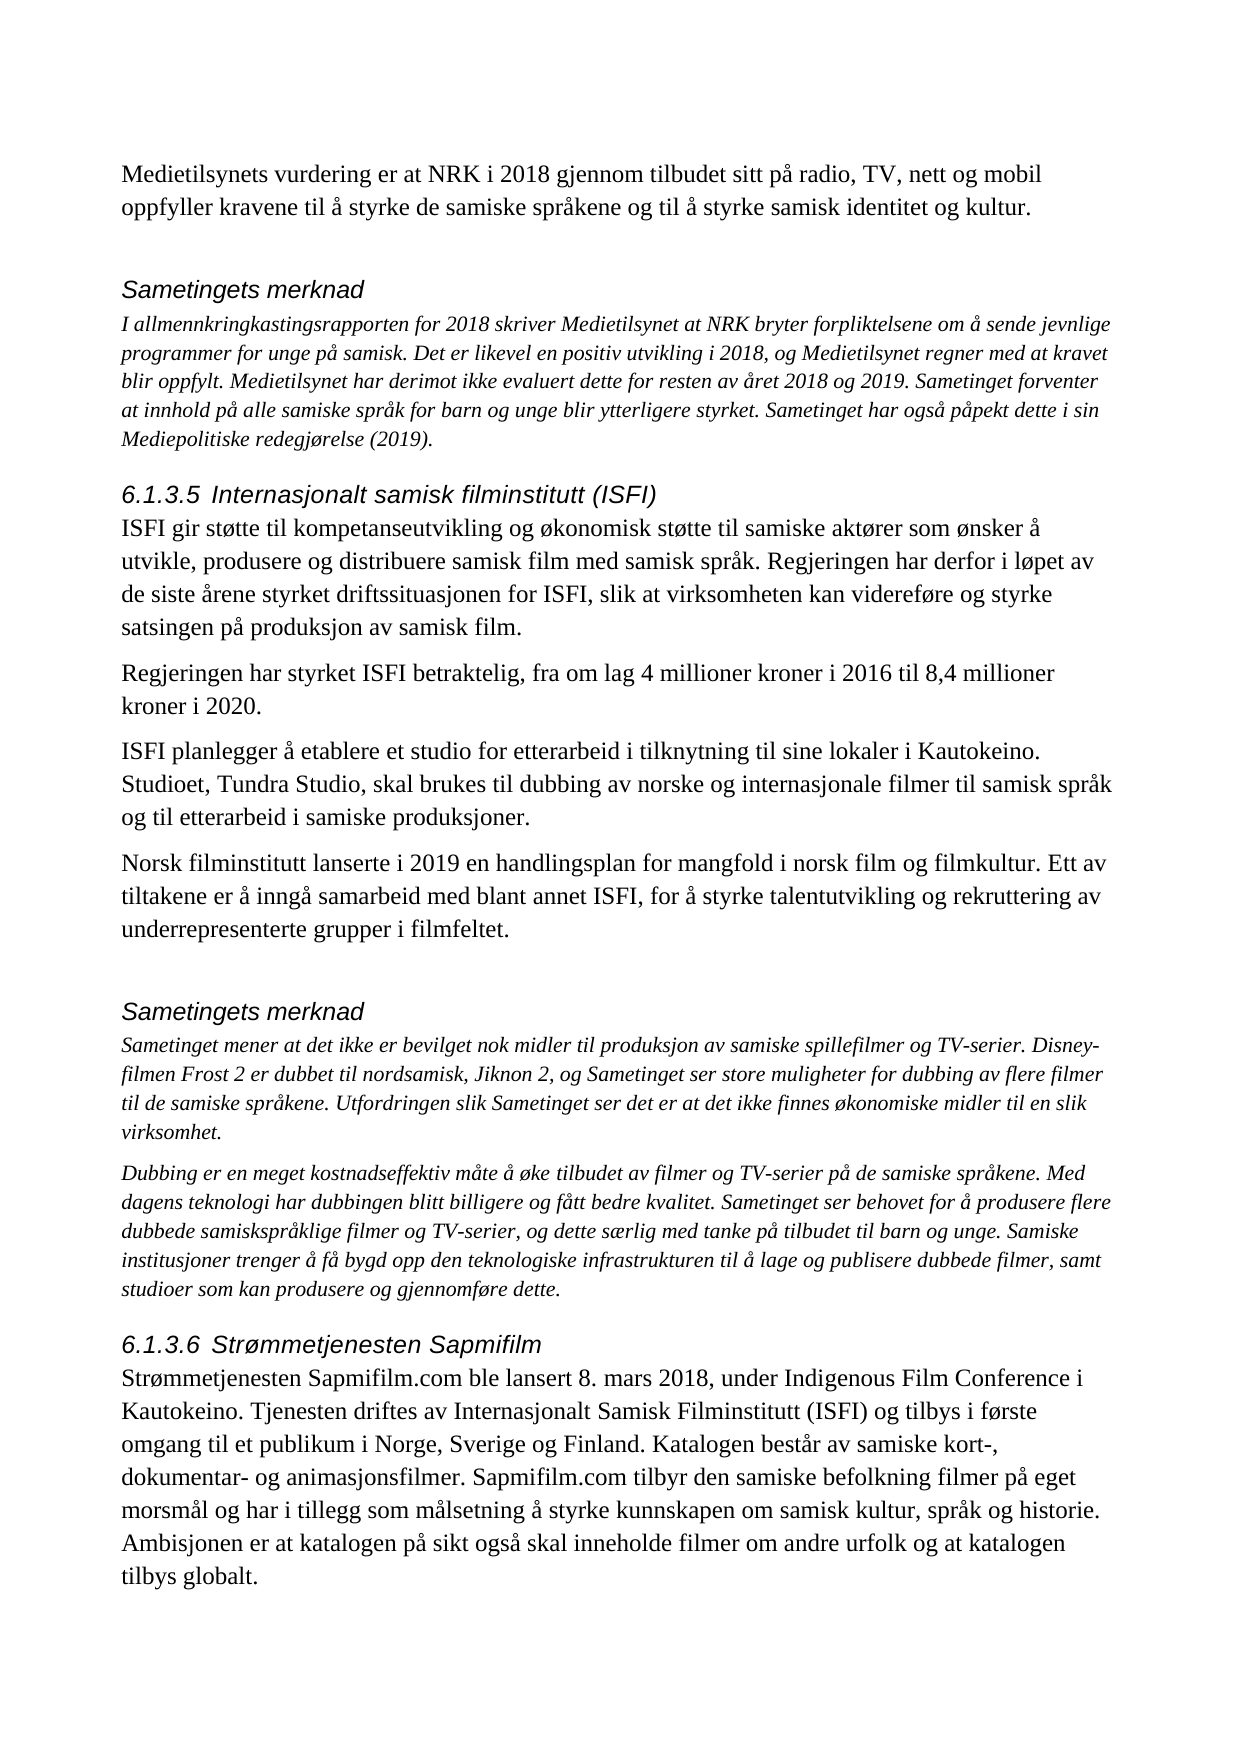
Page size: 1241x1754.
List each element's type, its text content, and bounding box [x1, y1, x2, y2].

subtitle Strømmetjenesten Sapmifilm [121, 1330, 1119, 1359]
text ISFI planlegger å etablere et studio for etterarbeid i tilknytning til sine lokaler i Kautokeino. Studioet, Tundra Studio, skal brukes til dubbing av norske og internasjonale filmer til samisk språk og til etterarbeid i samiske produksjoner. [121, 736, 1119, 831]
text Sametingets merknad [121, 276, 1119, 304]
text Norsk filminstitutt lanserte i 2019 en handlingsplan for mangfold i norsk film og filmkultur. Ett av tiltakene er å inngå samarbeid med blant annet ISFI, for å styrke talentutvikling og rekruttering av underrepresenterte grupper i filmfeltet. [121, 848, 1119, 943]
text Regjeringen har styrket ISFI betraktelig, fra om lag 4 millioner kroner i 2016 til 8,4 millioner kroner i 2020. [121, 658, 1119, 720]
text Strømmetjenesten Sapmifilm.com ble lansert 8. mars 2018, under Indigenous Film Conference i Kautokeino. Tjenesten driftes av Internasjonalt Samisk Filminstitutt (ISFI) og tilbys i første omgang til et publikum i Norge, Sverige og Finland. Katalogen består av samiske kort-, dokumentar- og animasjonsfilmer. Sapmifilm.com tilbyr den samiske befolkning filmer på eget morsmål og har i tillegg som målsetning å styrke kunnskapen om samisk kultur, språk og historie. Ambisjonen er at katalogen på sikt også skal inneholde filmer om andre urfolk og at katalogen tilbys globalt. [121, 1363, 1119, 1590]
text I allmennkringkastingsrapporten for 2018 skriver Medietilsynet at NRK bryter forpliktelsene om å sende jevnlige programmer for unge på samisk. Det er likevel en positiv utvikling i 2018, og Medietilsynet regner med at kravet blir oppfylt. Medietilsynet har derimot ikke evaluert dette for resten av året 2018 og 2019. Sametinget forventer at innhold på alle samiske språk for barn og unge blir ytterligere styrket. Sametinget har også påpekt dette i sin Mediepolitiske redegjørelse (2019). [121, 311, 1119, 452]
text Dubbing er en meget kostnadseffektiv måte å øke tilbudet av filmer og TV-serier på de samiske språkene. Med dagens teknologi har dubbingen blitt billigere og fått bedre kvalitet. Sametinget ser behovet for å produsere flere dubbede samiskspråklige filmer og TV-serier, og dette særlig med tanke på tilbudet til barn og unge. Samiske institusjoner trenger å få bygd opp den teknologiske infrastrukturen til å lage og publisere dubbede filmer, samt studioer som kan produsere og gjennomføre dette. [121, 1160, 1119, 1301]
text ISFI gir støtte til kompetanseutvikling og økonomisk støtte til samiske aktører som ønsker å utvikle, produsere og distribuere samisk film med samisk språk. Regjeringen har derfor i løpet av de siste årene styrket driftssituasjonen for ISFI, slik at virksomheten kan videreføre og styrke satsingen på produksjon av samisk film. [121, 513, 1119, 641]
text Sametinget mener at det ikke er bevilget nok midler til produksjon av samiske spillefilmer og TV-serier. Disney-filmen Frost 2 er dubbet til nordsamisk, Jiknon 2, og Sametinget ser store muligheter for dubbing av flere filmer til de samiske språkene. Utfordringen slik Sametinget ser det er at det ikke finnes økonomiske midler til en slik virksomhet. [121, 1032, 1119, 1144]
text Medietilsynets vurdering er at NRK i 2018 gjennom tilbudet sitt på radio, TV, nett og mobil oppfyller kravene til å styrke de samiske språkene og til å styrke samisk identitet og kultur. [121, 159, 1119, 221]
text Sametingets merknad [121, 997, 1119, 1026]
subtitle Internasjonalt samisk filminstitutt (ISFI) [121, 480, 1119, 509]
